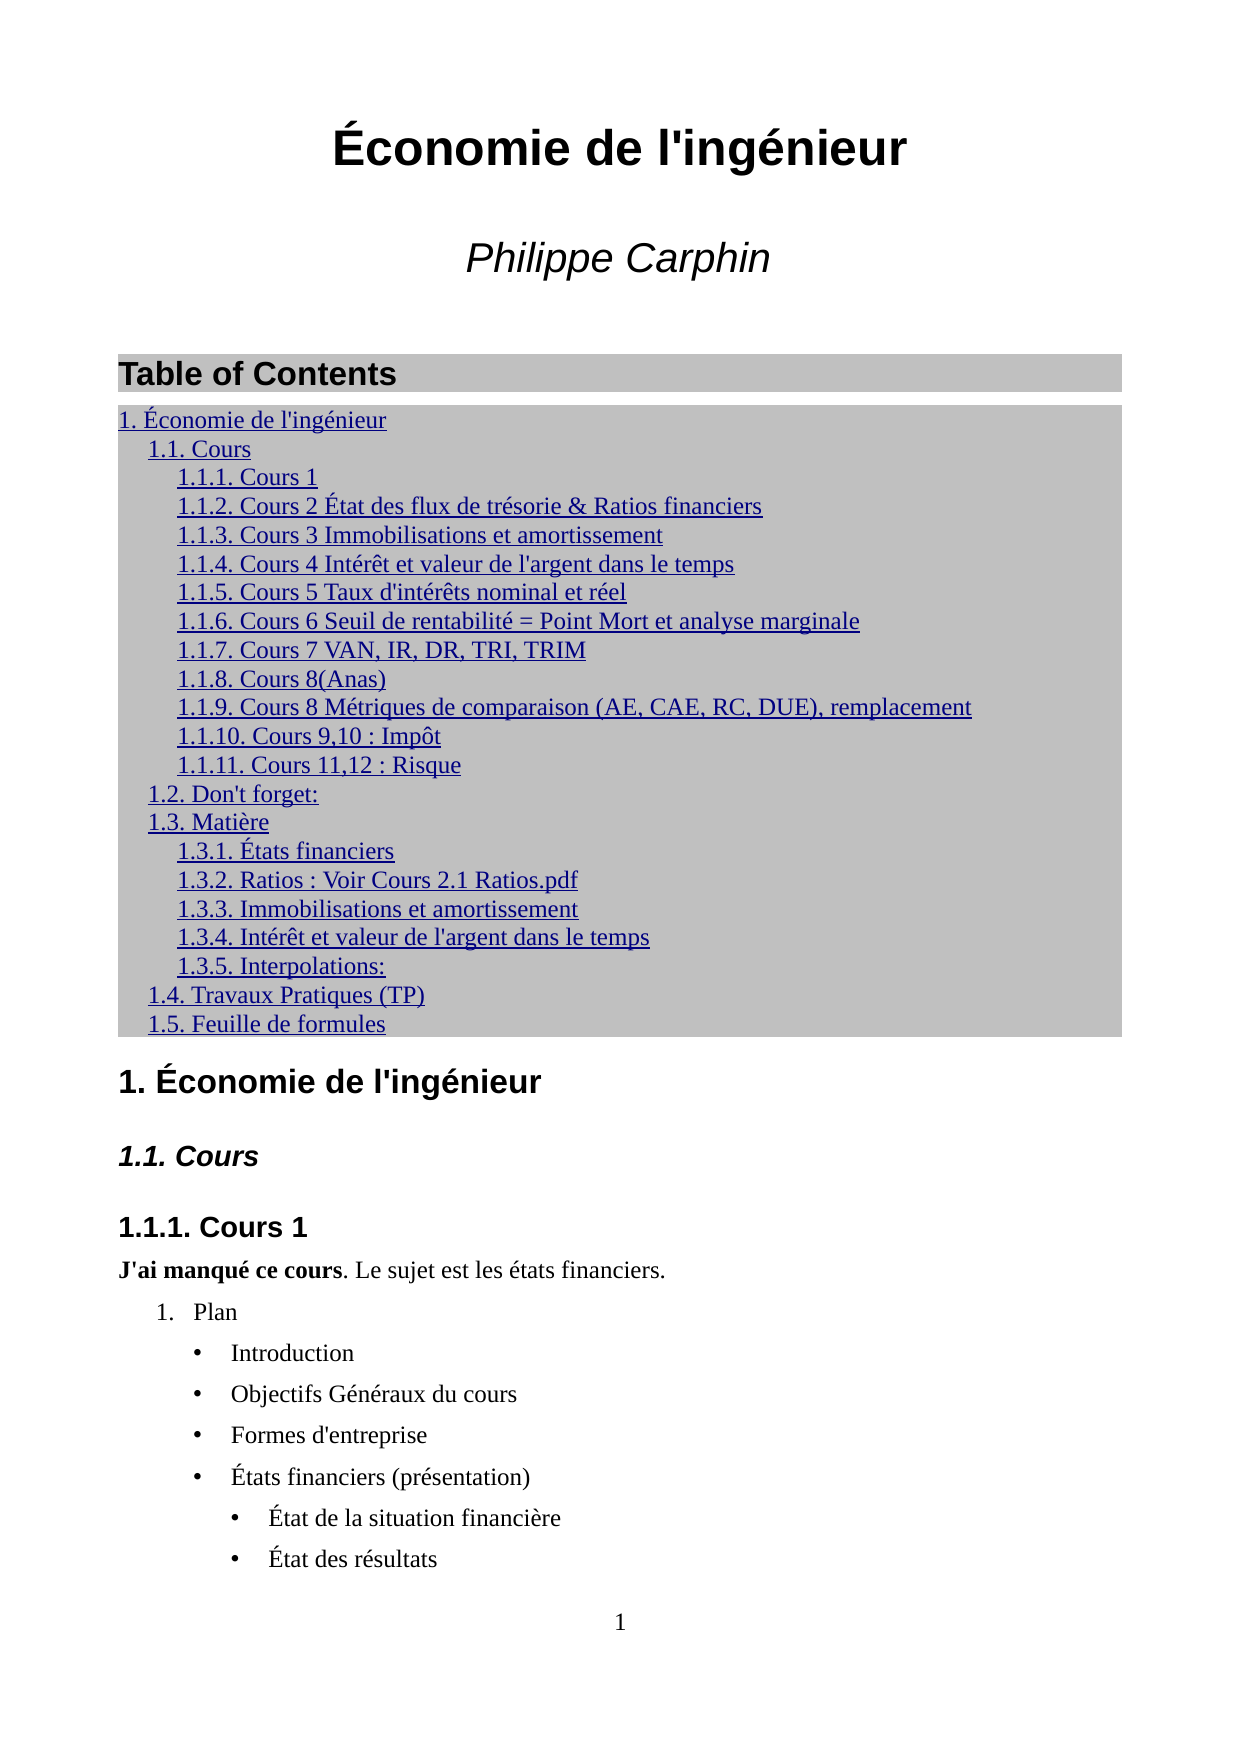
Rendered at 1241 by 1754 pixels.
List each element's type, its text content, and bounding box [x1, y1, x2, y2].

subtitle Cours [118, 1138, 1122, 1172]
subtitle Cours 1 [118, 1209, 1122, 1243]
text 1.3.5. Interpolations: [177, 951, 1122, 980]
text 1.1.9. Cours 8 Métriques de comparaison (AE, CAE, RC, DUE), remplacement [177, 692, 1122, 721]
text 1.3.2. Ratios : Voir Cours 2.1 Ratios.pdf [177, 865, 1122, 894]
text 1.1.8. Cours 8(Anas) [177, 664, 1122, 692]
list États financiers (présentation) [193, 1462, 1122, 1491]
list État des résultats [231, 1544, 1122, 1573]
text 1.1.6. Cours 6 Seuil de rentabilité = Point Mort et analyse marginale [177, 606, 1122, 635]
text 1.3. Matière [148, 807, 1122, 836]
text 1.5. Feuille de formules [148, 1009, 1122, 1037]
list Plan [156, 1297, 1122, 1326]
list Introduction [193, 1338, 1122, 1367]
text J'ai manqué ce cours. Le sujet est les états financiers. [118, 1256, 1122, 1284]
subtitle Économie de l'ingénieur [118, 1062, 1122, 1101]
text 1.3.1. États financiers [177, 836, 1122, 865]
list Formes d'entreprise [193, 1421, 1122, 1449]
subtitle Table of Contents [118, 354, 1122, 392]
text 1.2. Don't forget: [148, 779, 1122, 807]
text 1.4. Travaux Pratiques (TP) [148, 980, 1122, 1009]
text 1.1.11. Cours 11,12 : Risque [177, 750, 1122, 779]
subtitle Philippe Carphin [118, 233, 1122, 281]
text 1.3.3. Immobilisations et amortissement [177, 894, 1122, 922]
text 1.1.4. Cours 4 Intérêt et valeur de l'argent dans le temps [177, 549, 1122, 577]
text 1.1.3. Cours 3 Immobilisations et amortissement [177, 520, 1122, 549]
text 1.1. Cours [148, 434, 1122, 462]
text 1. Économie de l'ingénieur [118, 405, 1122, 434]
text 1.1.5. Cours 5 Taux d'intérêts nominal et réel [177, 577, 1122, 606]
list État de la situation financière [231, 1503, 1122, 1532]
text 1.1.7. Cours 7 VAN, IR, DR, TRI, TRIM [177, 635, 1122, 664]
title Économie de l'ingénieur [118, 118, 1122, 176]
text 1.1.2. Cours 2 État des flux de trésorie & Ratios financiers [177, 491, 1122, 520]
text 1.1.1. Cours 1 [177, 462, 1122, 491]
text 1.3.4. Intérêt et valeur de l'argent dans le temps [177, 922, 1122, 951]
text 1.1.10. Cours 9,10 : Impôt [177, 721, 1122, 750]
list Objectifs Généraux du cours [193, 1379, 1122, 1408]
